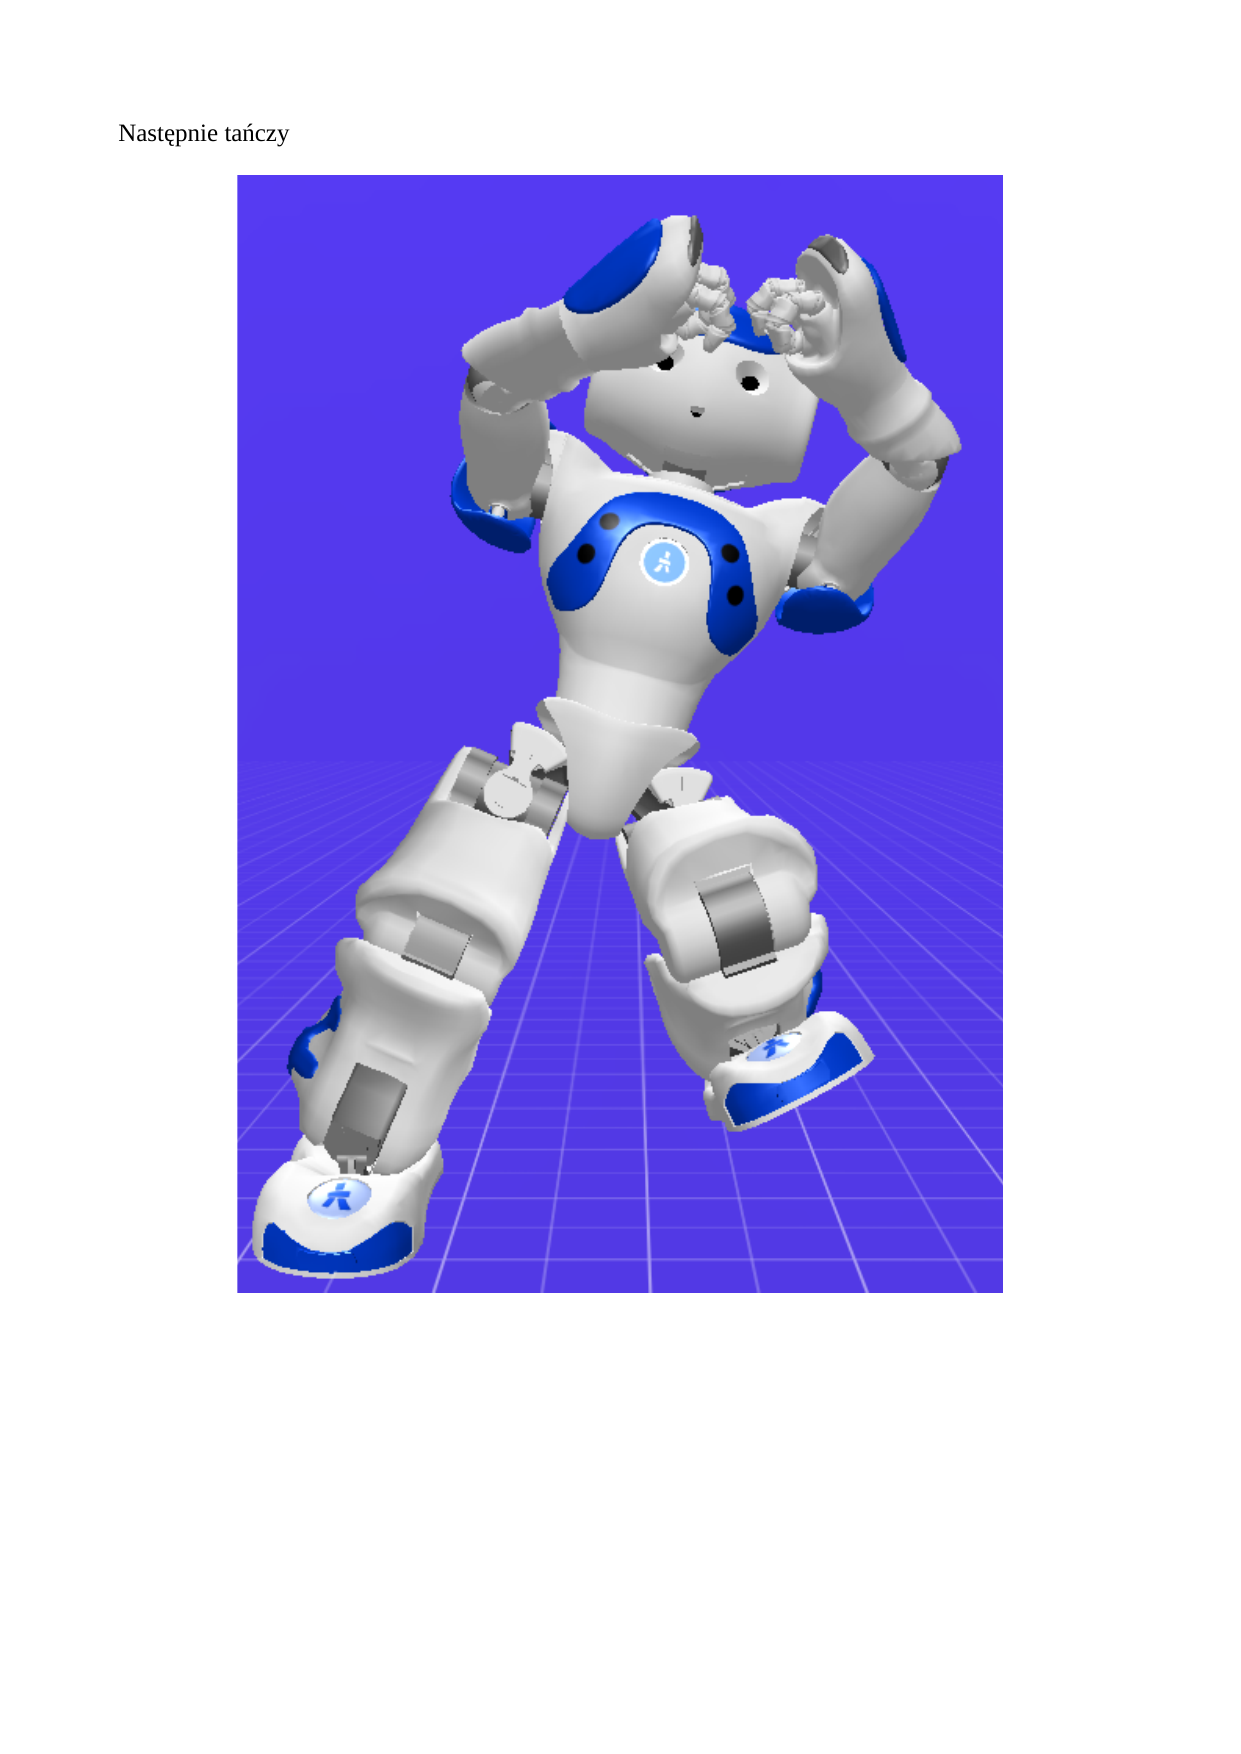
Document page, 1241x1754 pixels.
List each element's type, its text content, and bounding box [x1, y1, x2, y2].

text Następnie tańczy [118, 118, 1122, 147]
picture [237, 175, 1003, 1293]
